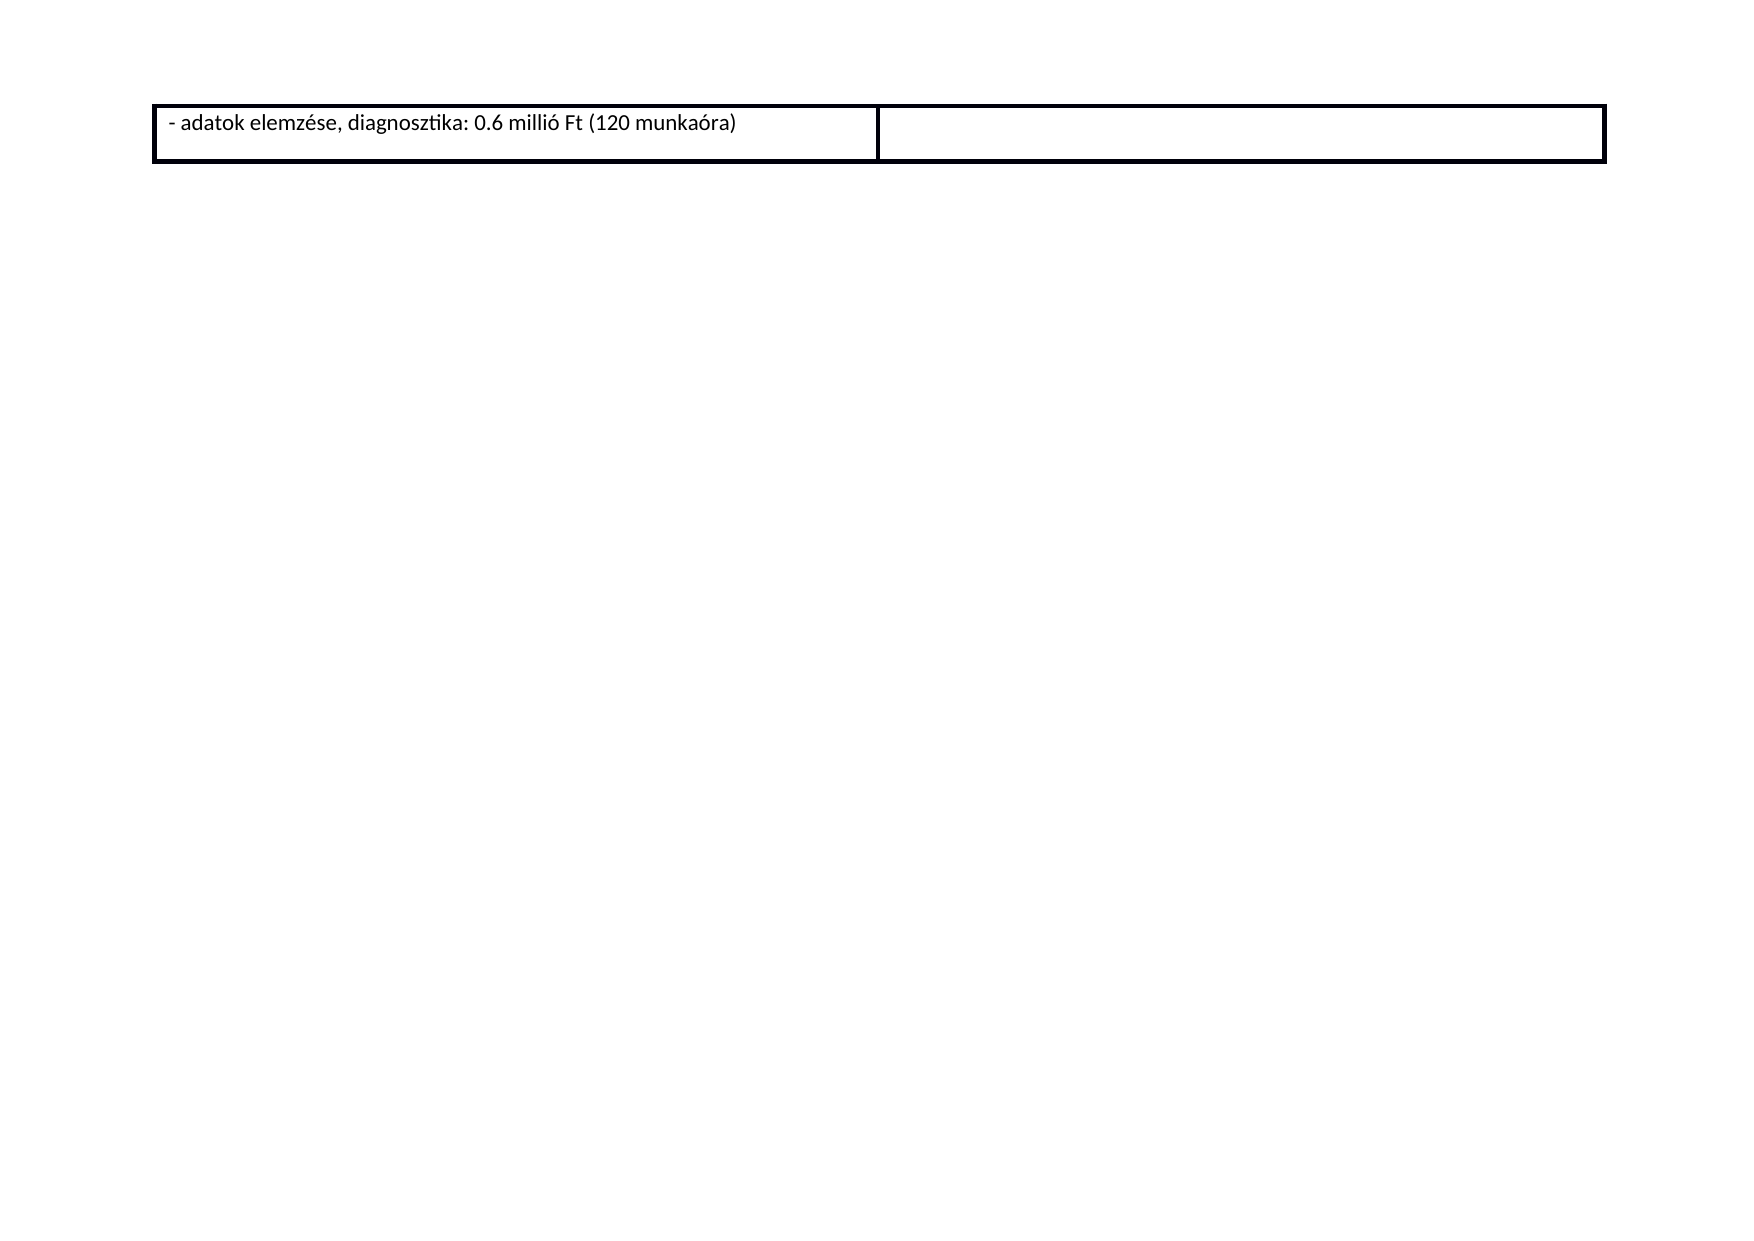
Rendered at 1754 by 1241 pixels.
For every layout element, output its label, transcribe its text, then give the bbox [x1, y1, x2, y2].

table_cell [880, 108, 1602, 159]
table_cell - adatok elemzése, diagnosztika: 0.6 millió Ft (120 munkaóra) [157, 108, 876, 159]
